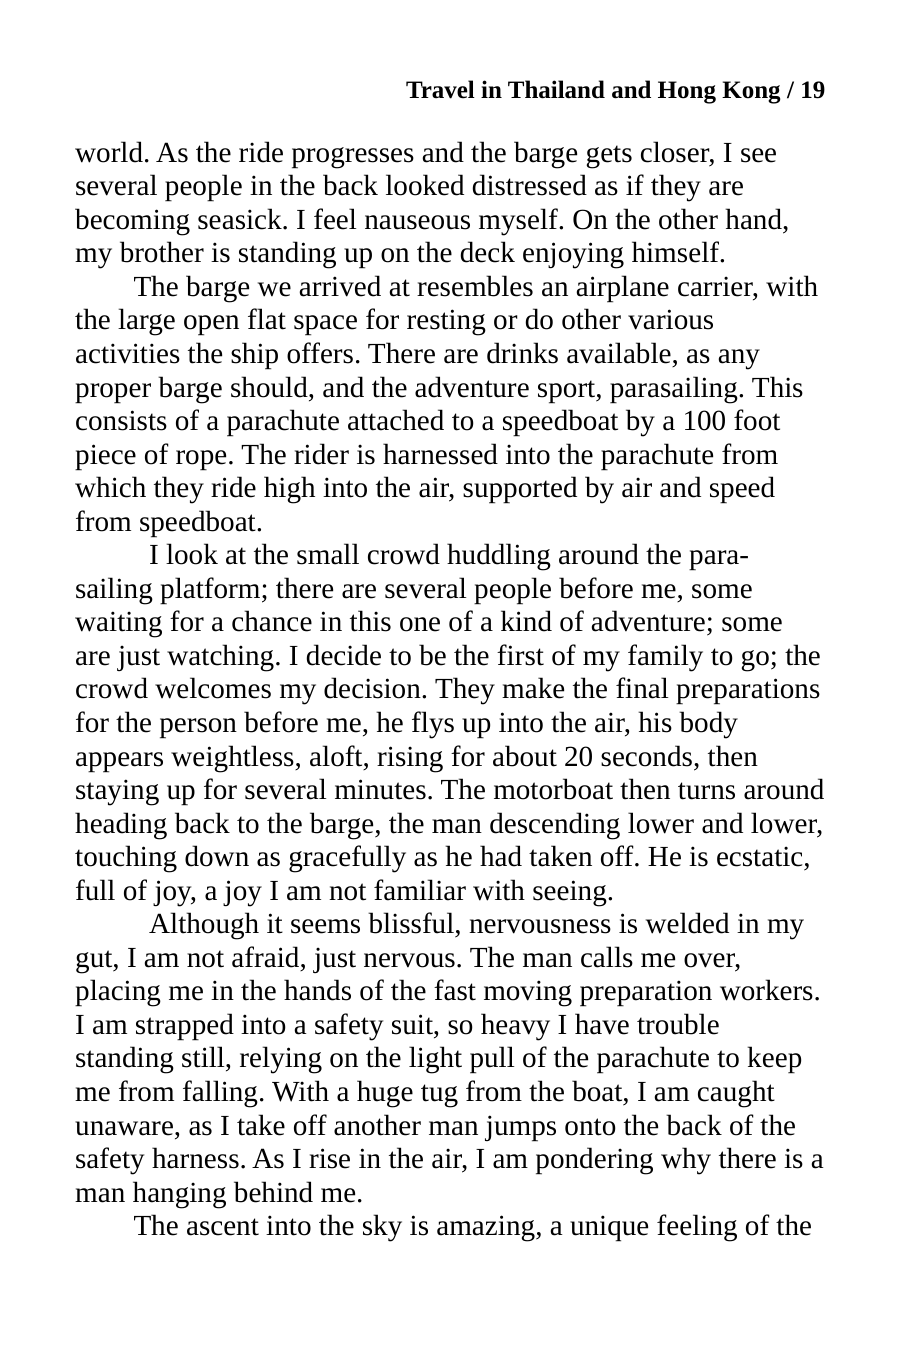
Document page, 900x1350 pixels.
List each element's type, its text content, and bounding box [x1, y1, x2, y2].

text world. As the ride progresses and the barge gets closer, I see several people in the back looked distressed as if they are becoming seasick. I feel nauseous myself. On the other hand, my brother is standing up on the deck enjoying himself. [75, 135, 825, 269]
text I look at the small crowd huddling around the para-sailing platform; there are several people before me, some waiting for a chance in this one of a kind of adventure; some are just watching. I decide to be the first of my family to go; the crowd welcomes my decision. They make the final preparations for the person before me, he flys up into the air, his body appears weightless, aloft, rising for about 20 seconds, then staying up for several minutes. The motorboat then turns around heading back to the barge, the man descending lower and lower, touching down as gracefully as he had taken off. He is ecstatic, full of joy, a joy I am not familiar with seeing. [75, 537, 825, 906]
text The barge we arrived at resembles an airplane carrier, with the large open flat space for resting or do other various activities the ship offers. There are drinks available, as any proper barge should, and the adventure sport, parasailing. This consists of a parachute attached to a speedboat by a 100 foot piece of rope. The rider is harnessed into the parachute from which they ride high into the air, supported by air and speed from speedboat. [75, 269, 825, 537]
text The ascent into the sky is amazing, a unique feeling of the [75, 1208, 825, 1242]
text Although it seems blissful, nervousness is welded in my gut, I am not afraid, just nervous. The man calls me over, placing me in the hands of the fast moving preparation workers. I am strapped into a safety suit, so heavy I have trouble standing still, relying on the light pull of the parachute to keep me from falling. With a huge tug from the boat, I am caught unaware, as I take off another man jumps onto the back of the safety harness. As I rise in the air, I am pondering why there is a man hanging behind me. [75, 906, 825, 1208]
